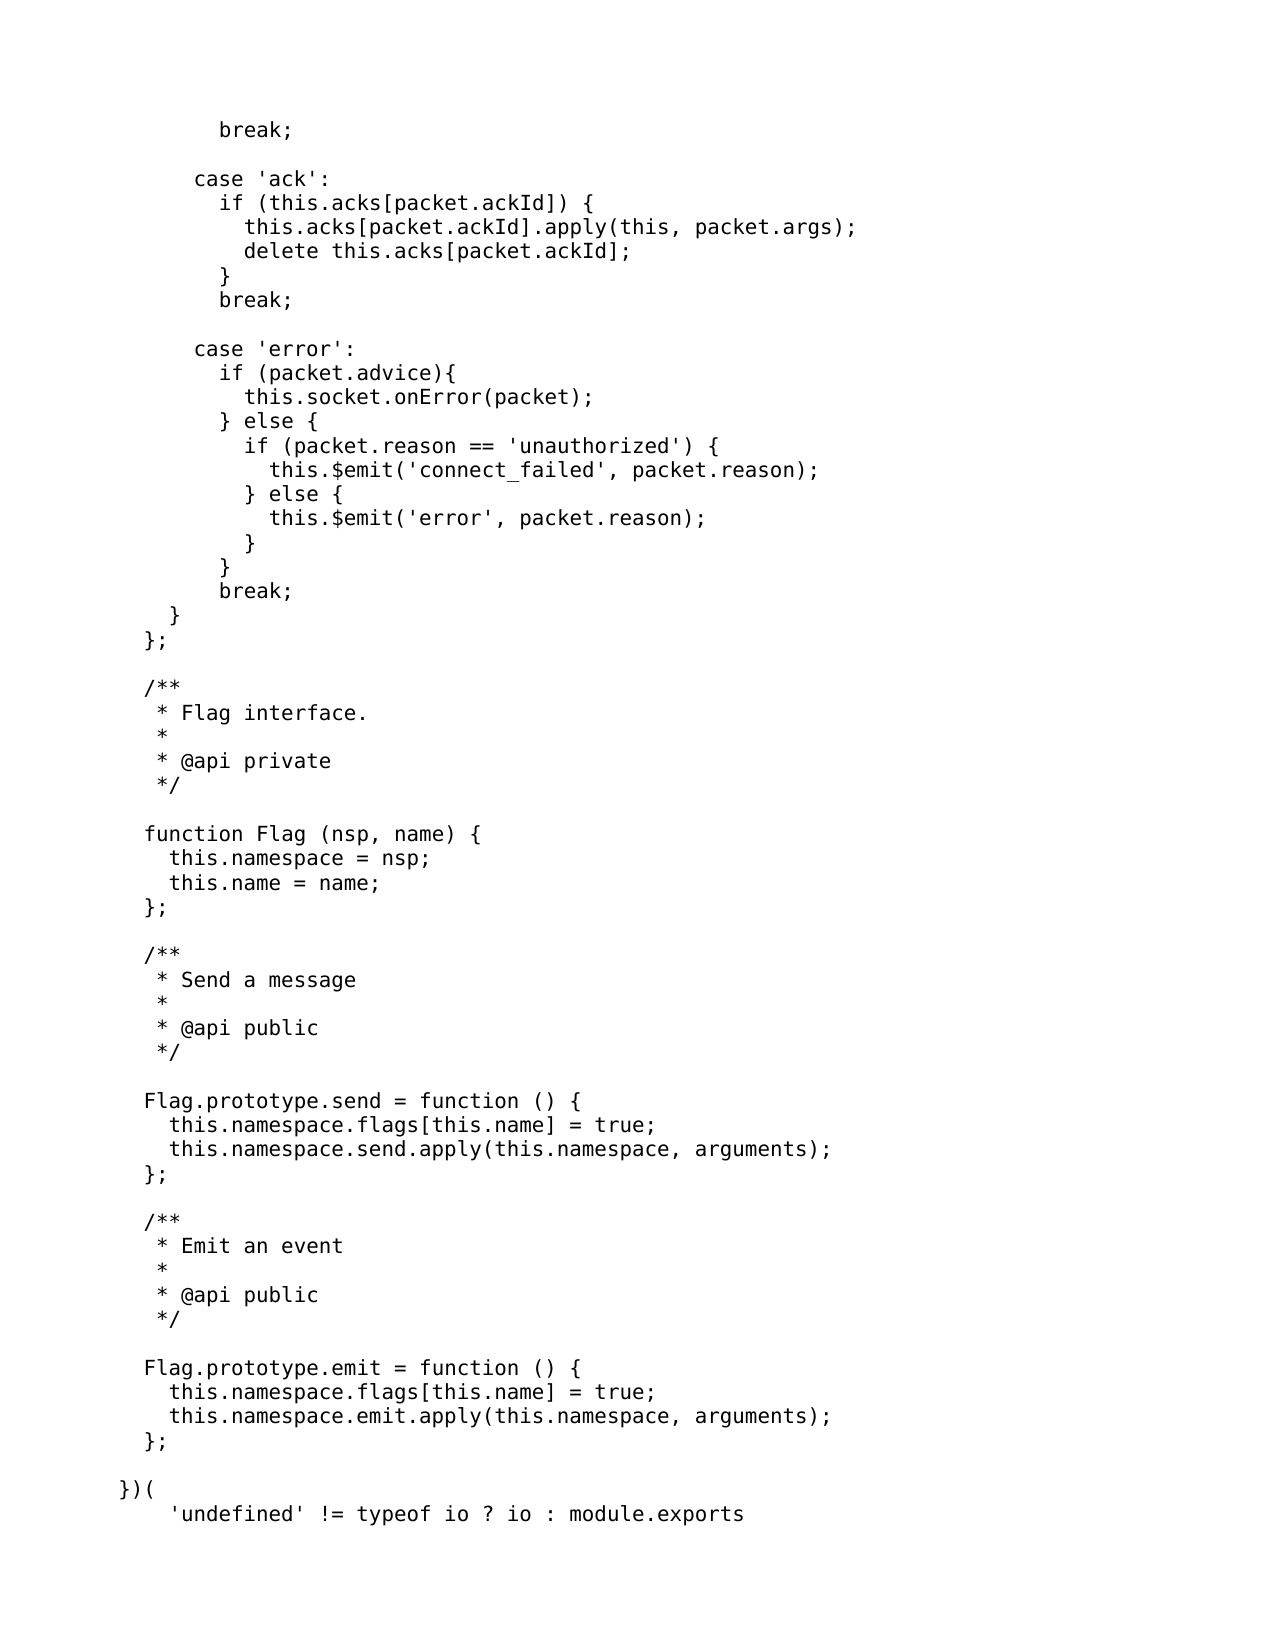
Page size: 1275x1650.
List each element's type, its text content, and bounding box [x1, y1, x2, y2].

text * Emit an event [118, 1234, 1157, 1259]
text /** [118, 943, 1157, 968]
text this.namespace.emit.apply(this.namespace, arguments); [118, 1404, 1157, 1429]
text }; [118, 628, 1157, 652]
text } [118, 531, 1157, 555]
text this.namespace.send.apply(this.namespace, arguments); [118, 1137, 1157, 1162]
text if (packet.reason == 'unauthorized') { [118, 434, 1157, 458]
text this.socket.onError(packet); [118, 385, 1157, 409]
text * [118, 992, 1157, 1016]
text * Flag interface. [118, 701, 1157, 725]
text case 'ack': [118, 167, 1157, 191]
text this.$emit('error', packet.reason); [118, 506, 1157, 531]
text * @api private [118, 749, 1157, 773]
text */ [118, 1307, 1157, 1332]
text Flag.prototype.emit = function () { [118, 1356, 1157, 1380]
text }; [118, 1429, 1157, 1453]
text } else { [118, 409, 1157, 434]
text this.$emit('connect_failed', packet.reason); [118, 458, 1157, 482]
text * [118, 1259, 1157, 1283]
text if (this.acks[packet.ackId]) { [118, 191, 1157, 215]
text } [118, 264, 1157, 288]
text case 'error': [118, 337, 1157, 361]
text }; [118, 1162, 1157, 1186]
text if (packet.advice){ [118, 361, 1157, 385]
text break; [118, 579, 1157, 603]
text */ [118, 1040, 1157, 1065]
text /** [118, 676, 1157, 701]
text } [118, 603, 1157, 628]
text this.namespace = nsp; [118, 846, 1157, 871]
text })( [118, 1477, 1157, 1502]
text break; [118, 288, 1157, 312]
text this.name = name; [118, 871, 1157, 895]
text /** [118, 1210, 1157, 1234]
text this.acks[packet.ackId].apply(this, packet.args); [118, 215, 1157, 239]
text * @api public [118, 1016, 1157, 1040]
text this.namespace.flags[this.name] = true; [118, 1380, 1157, 1404]
text 'undefined' != typeof io ? io : module.exports [118, 1502, 1157, 1526]
text * [118, 725, 1157, 749]
text } else { [118, 482, 1157, 506]
text this.namespace.flags[this.name] = true; [118, 1113, 1157, 1137]
text Flag.prototype.send = function () { [118, 1089, 1157, 1113]
text delete this.acks[packet.ackId]; [118, 239, 1157, 264]
text }; [118, 895, 1157, 919]
text * Send a message [118, 968, 1157, 992]
text function Flag (nsp, name) { [118, 822, 1157, 846]
text */ [118, 773, 1157, 798]
text } [118, 555, 1157, 579]
text break; [118, 118, 1157, 142]
text * @api public [118, 1283, 1157, 1307]
